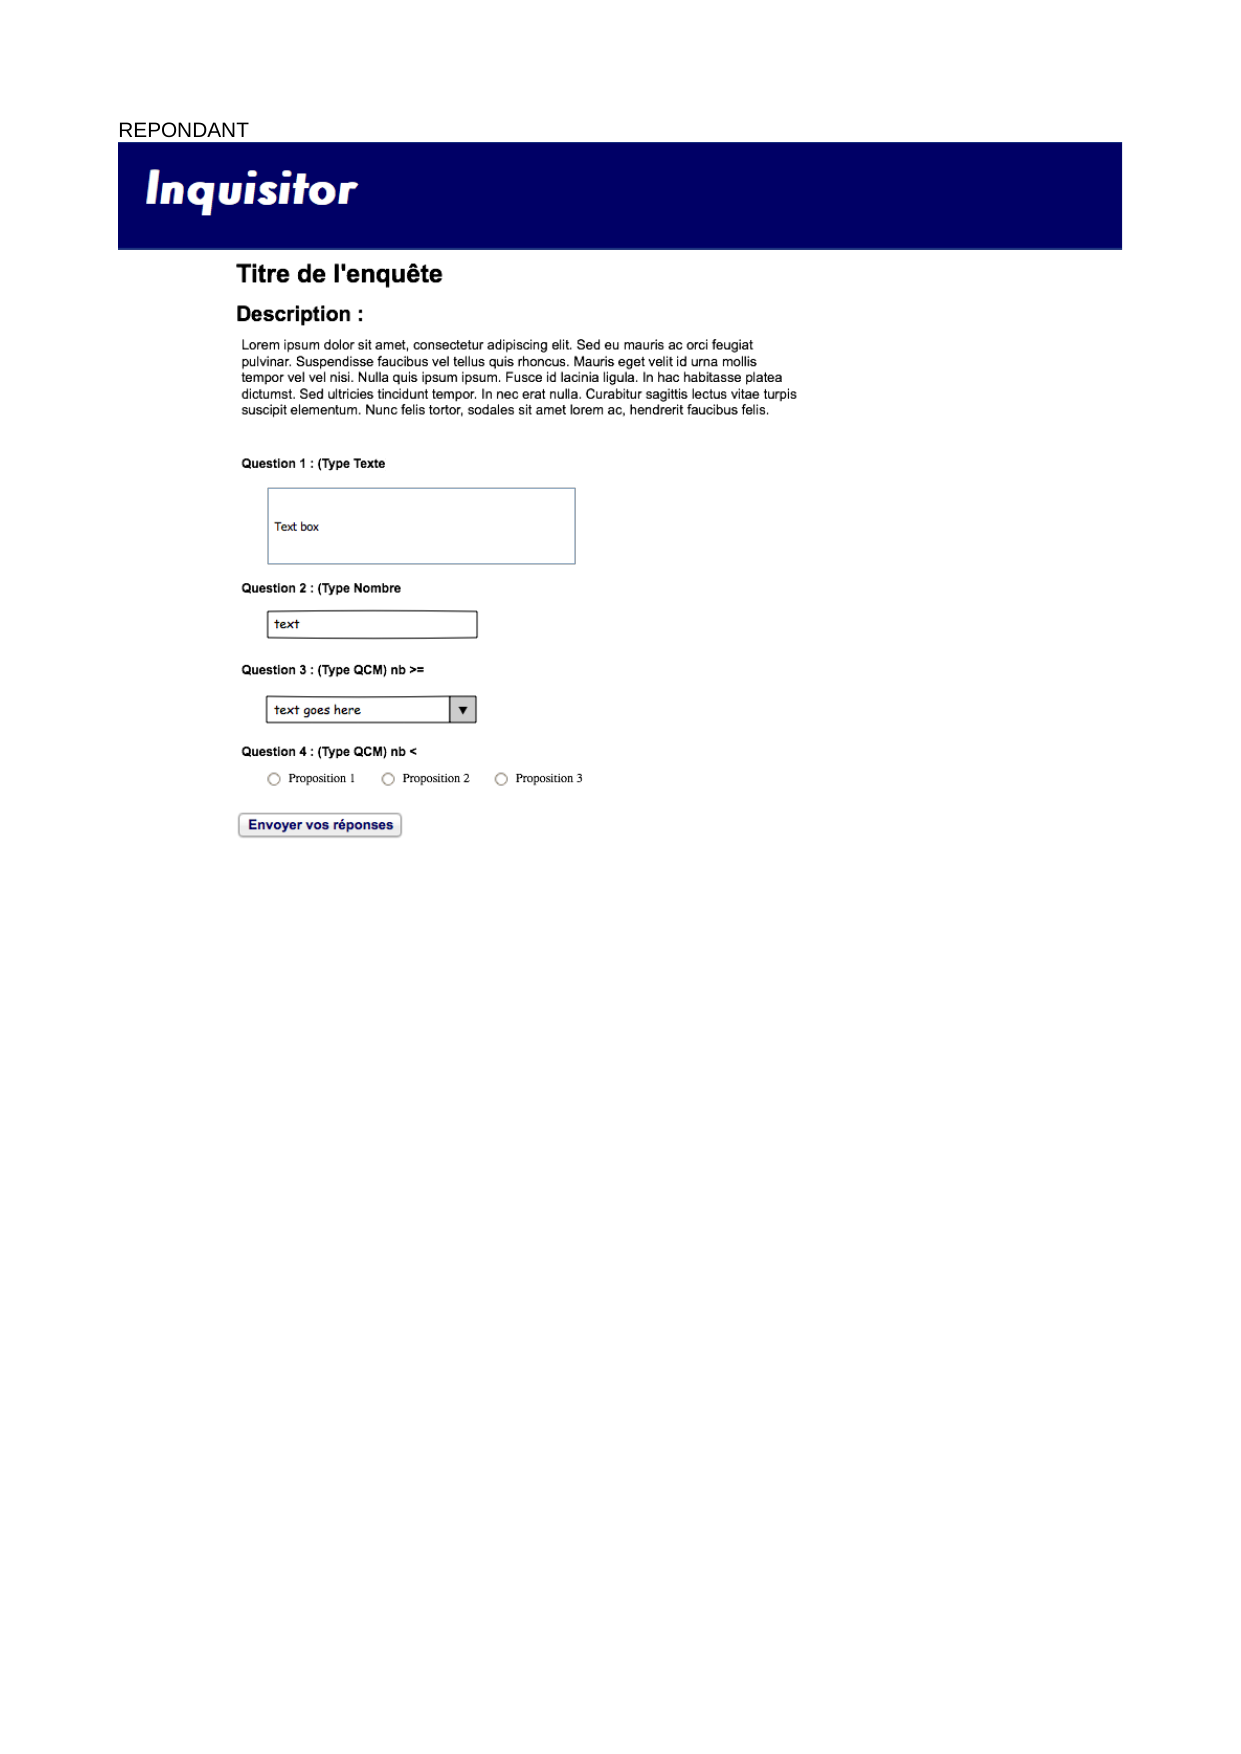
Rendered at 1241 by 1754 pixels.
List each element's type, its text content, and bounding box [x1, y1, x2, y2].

picture [118, 142, 1123, 1084]
text REPONDANT [118, 118, 1122, 142]
